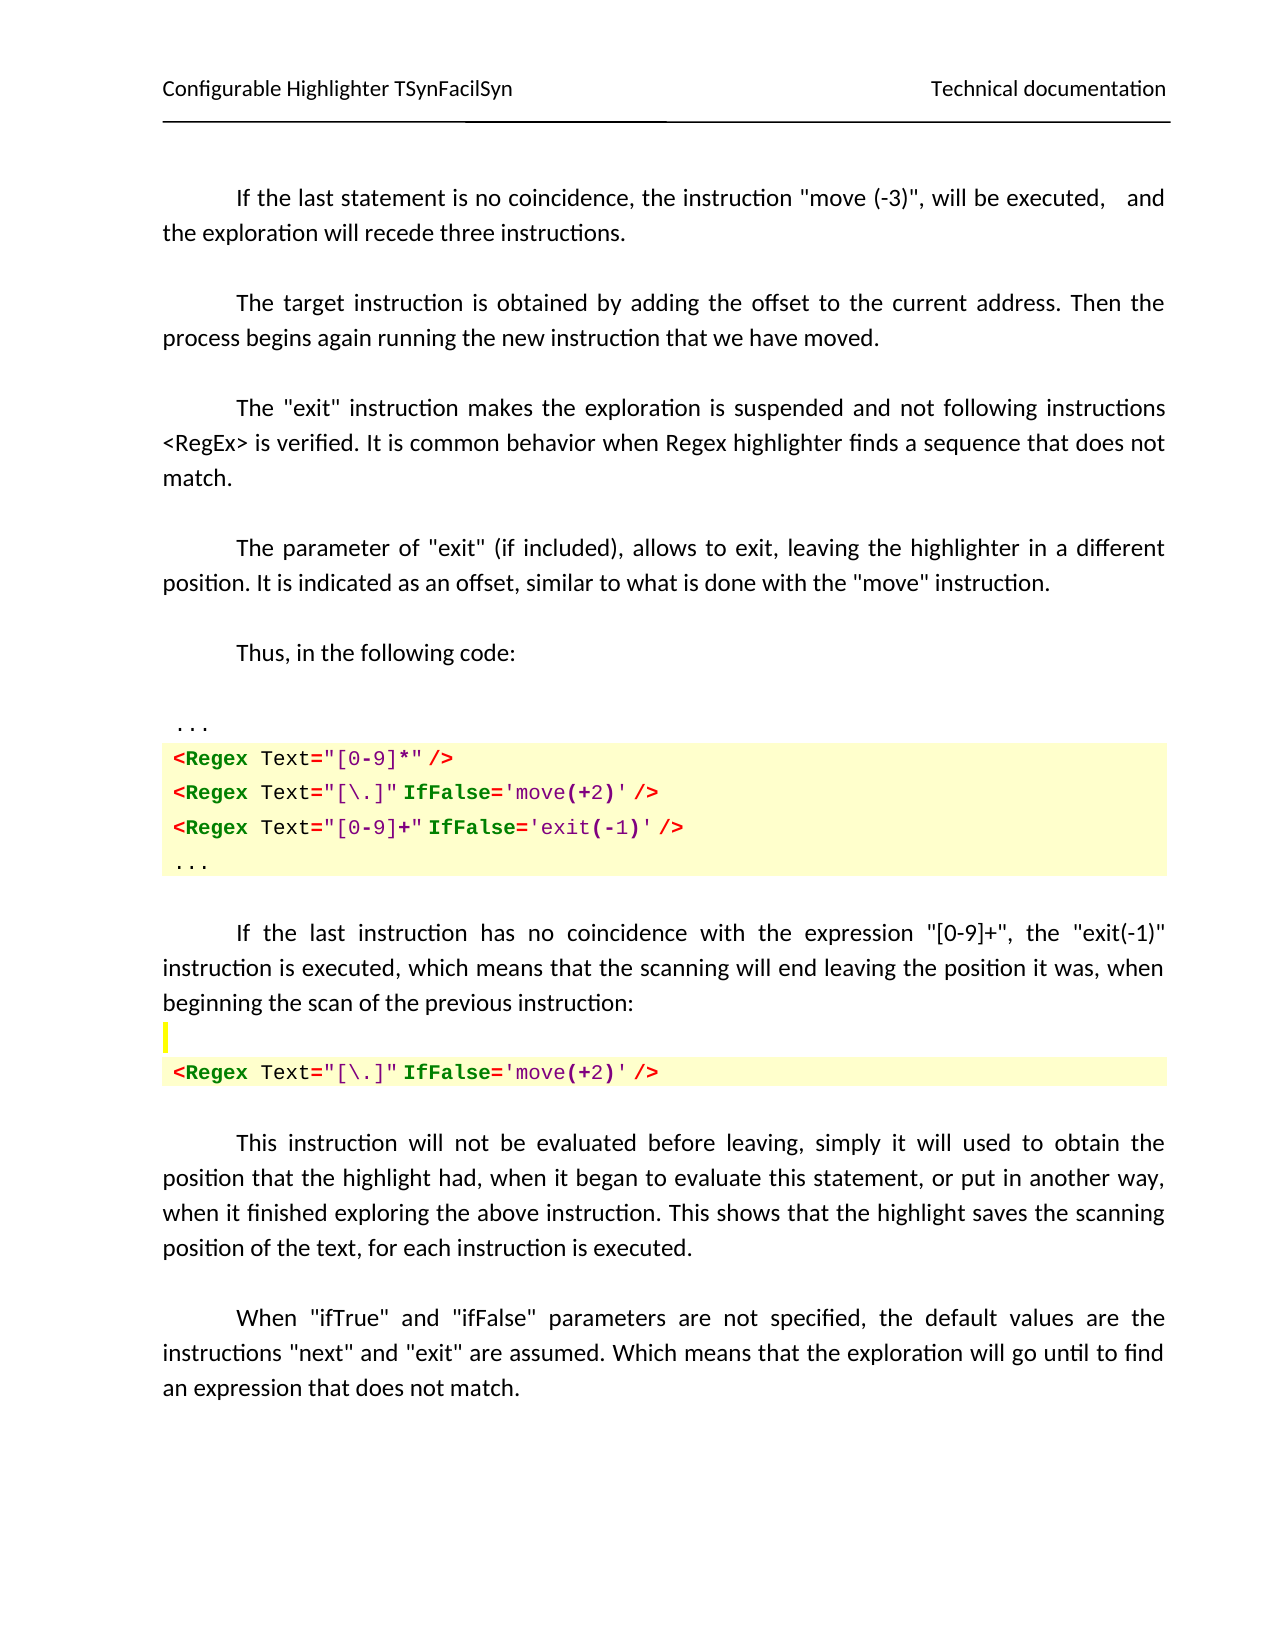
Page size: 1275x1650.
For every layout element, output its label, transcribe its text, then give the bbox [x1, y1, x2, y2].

text <Regex Text="[0-9]+" IfFalse='exit(-1)' /> [162, 812, 1167, 841]
text <Regex Text="[\.]" IfFalse='move(+2)' /> [162, 1057, 1167, 1086]
text <Regex Text="[0-9]*" /> [162, 743, 1167, 771]
text The parameter of "exit" (if included), allows to exit, leaving the highlighter in a different position. It is indicated as an offset, similar to what is done with the "move" instruction. [162, 533, 1167, 598]
text The "exit" instruction makes the exploration is suspended and not following instructions <RegEx> is verified. It is common behavior when Regex highlighter finds a sequence that does not match. [162, 393, 1167, 493]
text ... [162, 708, 1167, 738]
text If the last instruction has no coincidence with the expression "[0-9]+", the "exit(-1)" instruction is executed, which means that the scanning will end leaving the position it was, when beginning the scan of the previous instruction: [162, 917, 1167, 1018]
text This instruction will not be evaluated before leaving, simply it will used to obtain the position that the highlight had, when it began to evaluate this statement, or put in another way, when it finished exploring the above instruction. This shows that the highlight saves the scanning position of the text, for each instruction is executed. [162, 1127, 1167, 1263]
text ... [162, 847, 1167, 876]
text If the last statement is no coincidence, the instruction "move (-3)", will be executed, and the exploration will recede three instructions. [162, 183, 1167, 248]
text <Regex Text="[\.]" IfFalse='move(+2)' /> [162, 777, 1167, 806]
text The target instruction is obtained by adding the offset to the current address. Then the process begins again running the new instruction that we have moved. [162, 288, 1167, 353]
text When "ifTrue" and "ifFalse" parameters are not specified, the default values are the instructions "next" and "exit" are assumed. Which means that the exploration will go until to find an expression that does not match. [162, 1302, 1167, 1403]
text Thus, in the following code: [162, 603, 1167, 668]
